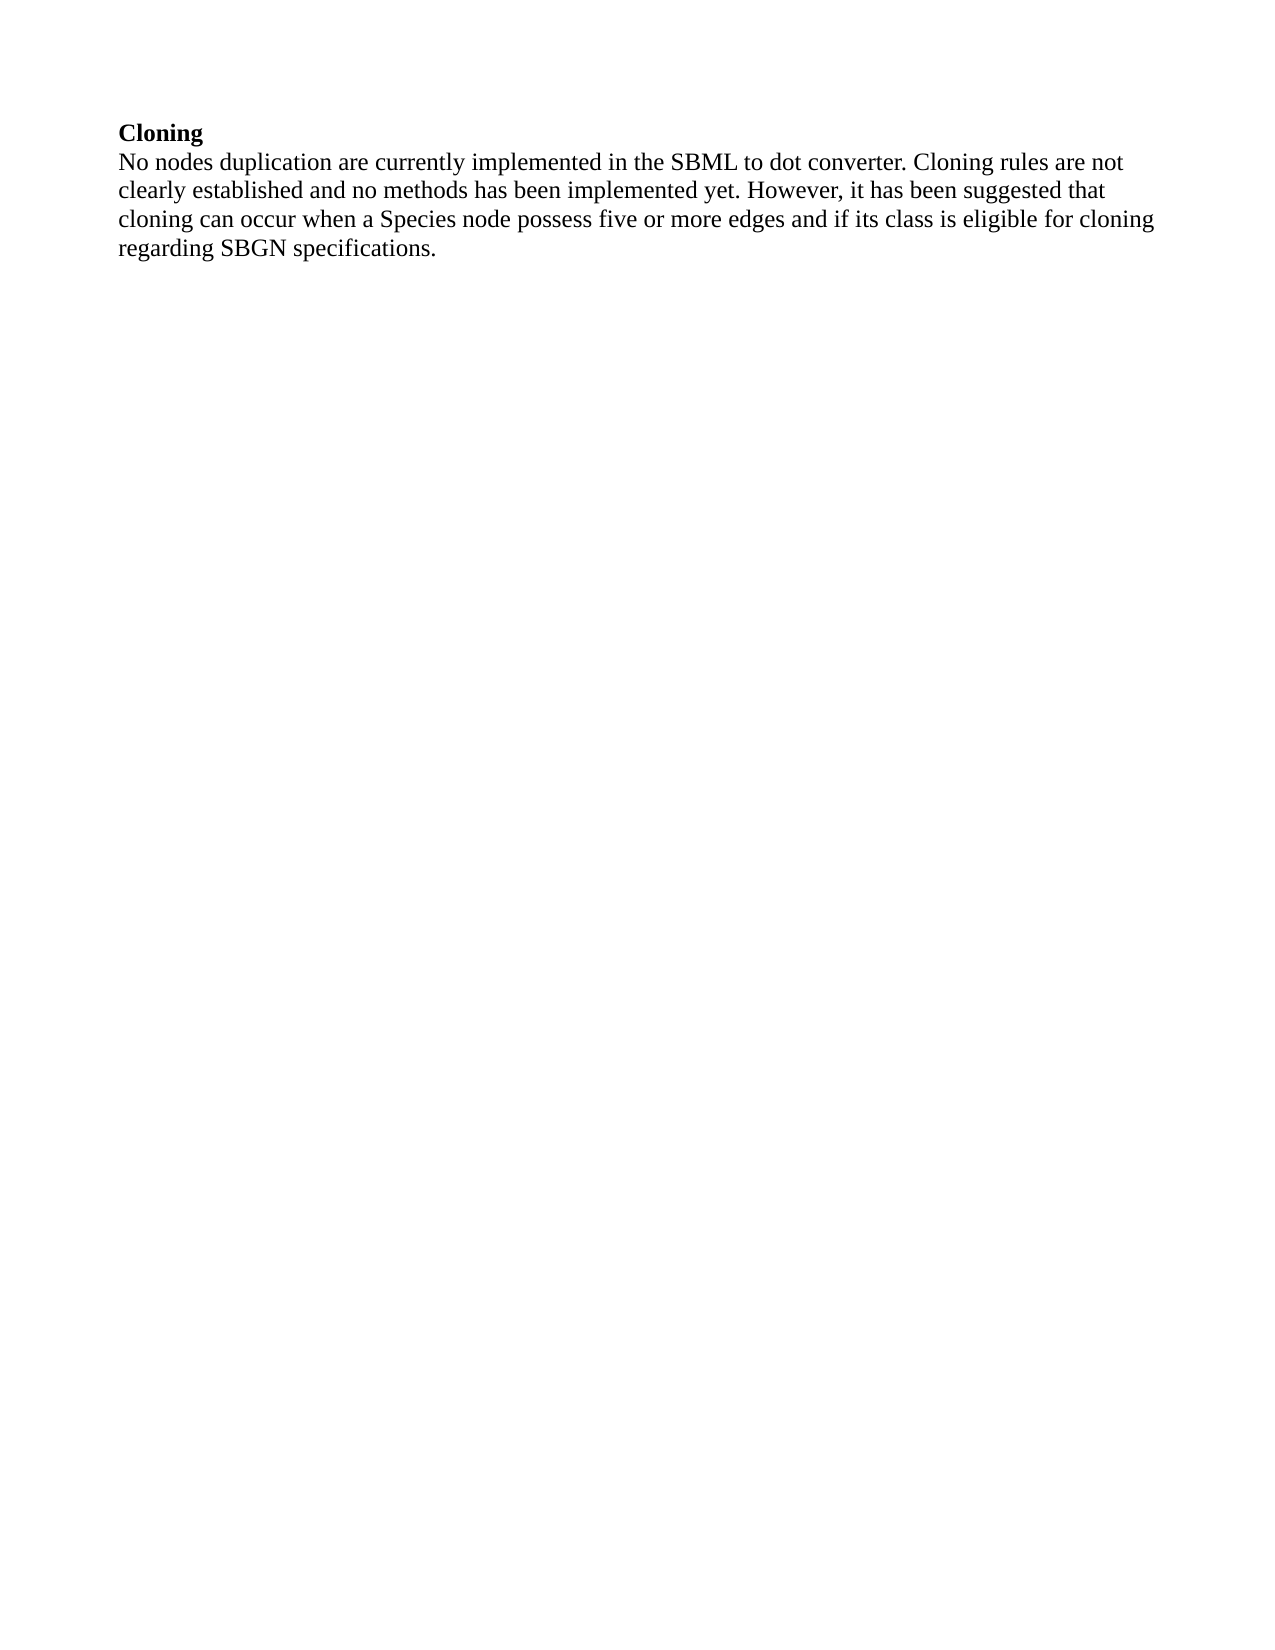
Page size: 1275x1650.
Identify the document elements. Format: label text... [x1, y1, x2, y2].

text Cloning [118, 118, 1157, 147]
text No nodes duplication are currently implemented in the SBML to dot converter. Cloning rules are not clearly established and no methods has been implemented yet. However, it has been suggested that cloning can occur when a Species node possess five or more edges and if its class is eligible for cloning regarding SBGN specifications. [118, 147, 1157, 262]
